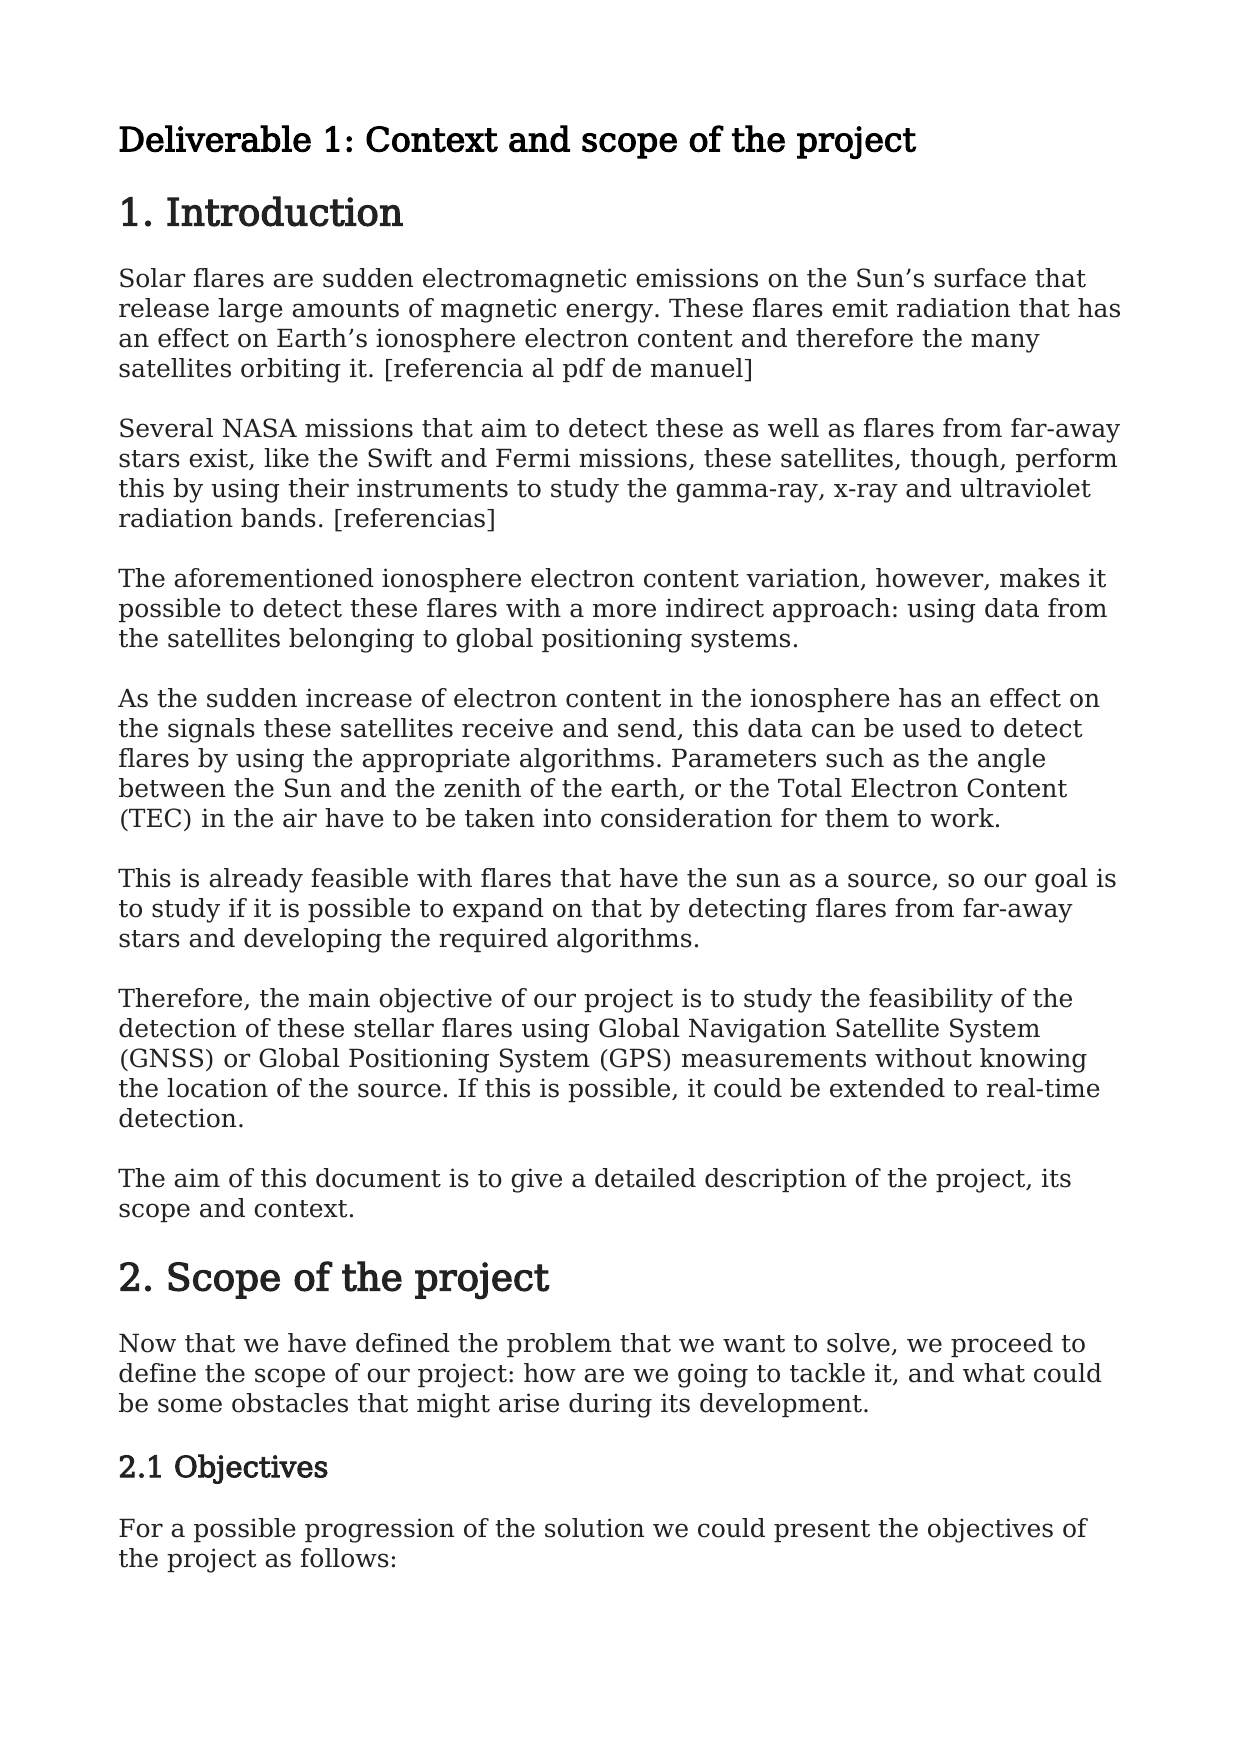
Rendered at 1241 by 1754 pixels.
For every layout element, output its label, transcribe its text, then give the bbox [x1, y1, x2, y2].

text Deliverable 1: Context and scope of the project [118, 118, 1122, 158]
text The aforementioned ionosphere electron content variation, however, makes it possible to detect these flares with a more indirect approach: using data from the satellites belonging to global positioning systems. [118, 563, 1122, 653]
text The aim of this document is to give a detailed description of the project, its scope and context. [118, 1163, 1122, 1223]
text This is already feasible with flares that have the sun as a source, so our goal is to study if it is possible to expand on that by detecting flares from far-away stars and developing the required algorithms. [118, 863, 1122, 953]
text 2.1 Objectives [118, 1448, 1122, 1483]
text 2. Scope of the project [118, 1253, 1122, 1298]
text Now that we have defined the problem that we want to solve, we proceed to define the scope of our project: how are we going to tackle it, and what could be some obstacles that might arise during its development. [118, 1328, 1122, 1418]
text 1. Introduction [118, 188, 1122, 233]
text Solar flares are sudden electromagnetic emissions on the Sun’s surface that release large amounts of magnetic energy. These flares emit radiation that has an effect on Earth’s ionosphere electron content and therefore the many satellites orbiting it. [referencia al pdf de manuel] [118, 263, 1122, 383]
text Therefore, the main objective of our project is to study the feasibility of the detection of these stellar flares using Global Navigation Satellite System (GNSS) or Global Positioning System (GPS) measurements without knowing the location of the source. If this is possible, it could be extended to real-time detection. [118, 983, 1122, 1133]
text Several NASA missions that aim to detect these as well as flares from far-away stars exist, like the Swift and Fermi missions, these satellites, though, perform this by using their instruments to study the gamma-ray, x-ray and ultraviolet radiation bands. [referencias] [118, 413, 1122, 533]
text As the sudden increase of electron content in the ionosphere has an effect on the signals these satellites receive and send, this data can be used to detect flares by using the appropriate algorithms. Parameters such as the angle between the Sun and the zenith of the earth, or the Total Electron Content (TEC) in the air have to be taken into consideration for them to work. [118, 683, 1122, 833]
text For a possible progression of the solution we could present the objectives of the project as follows: [118, 1513, 1122, 1573]
